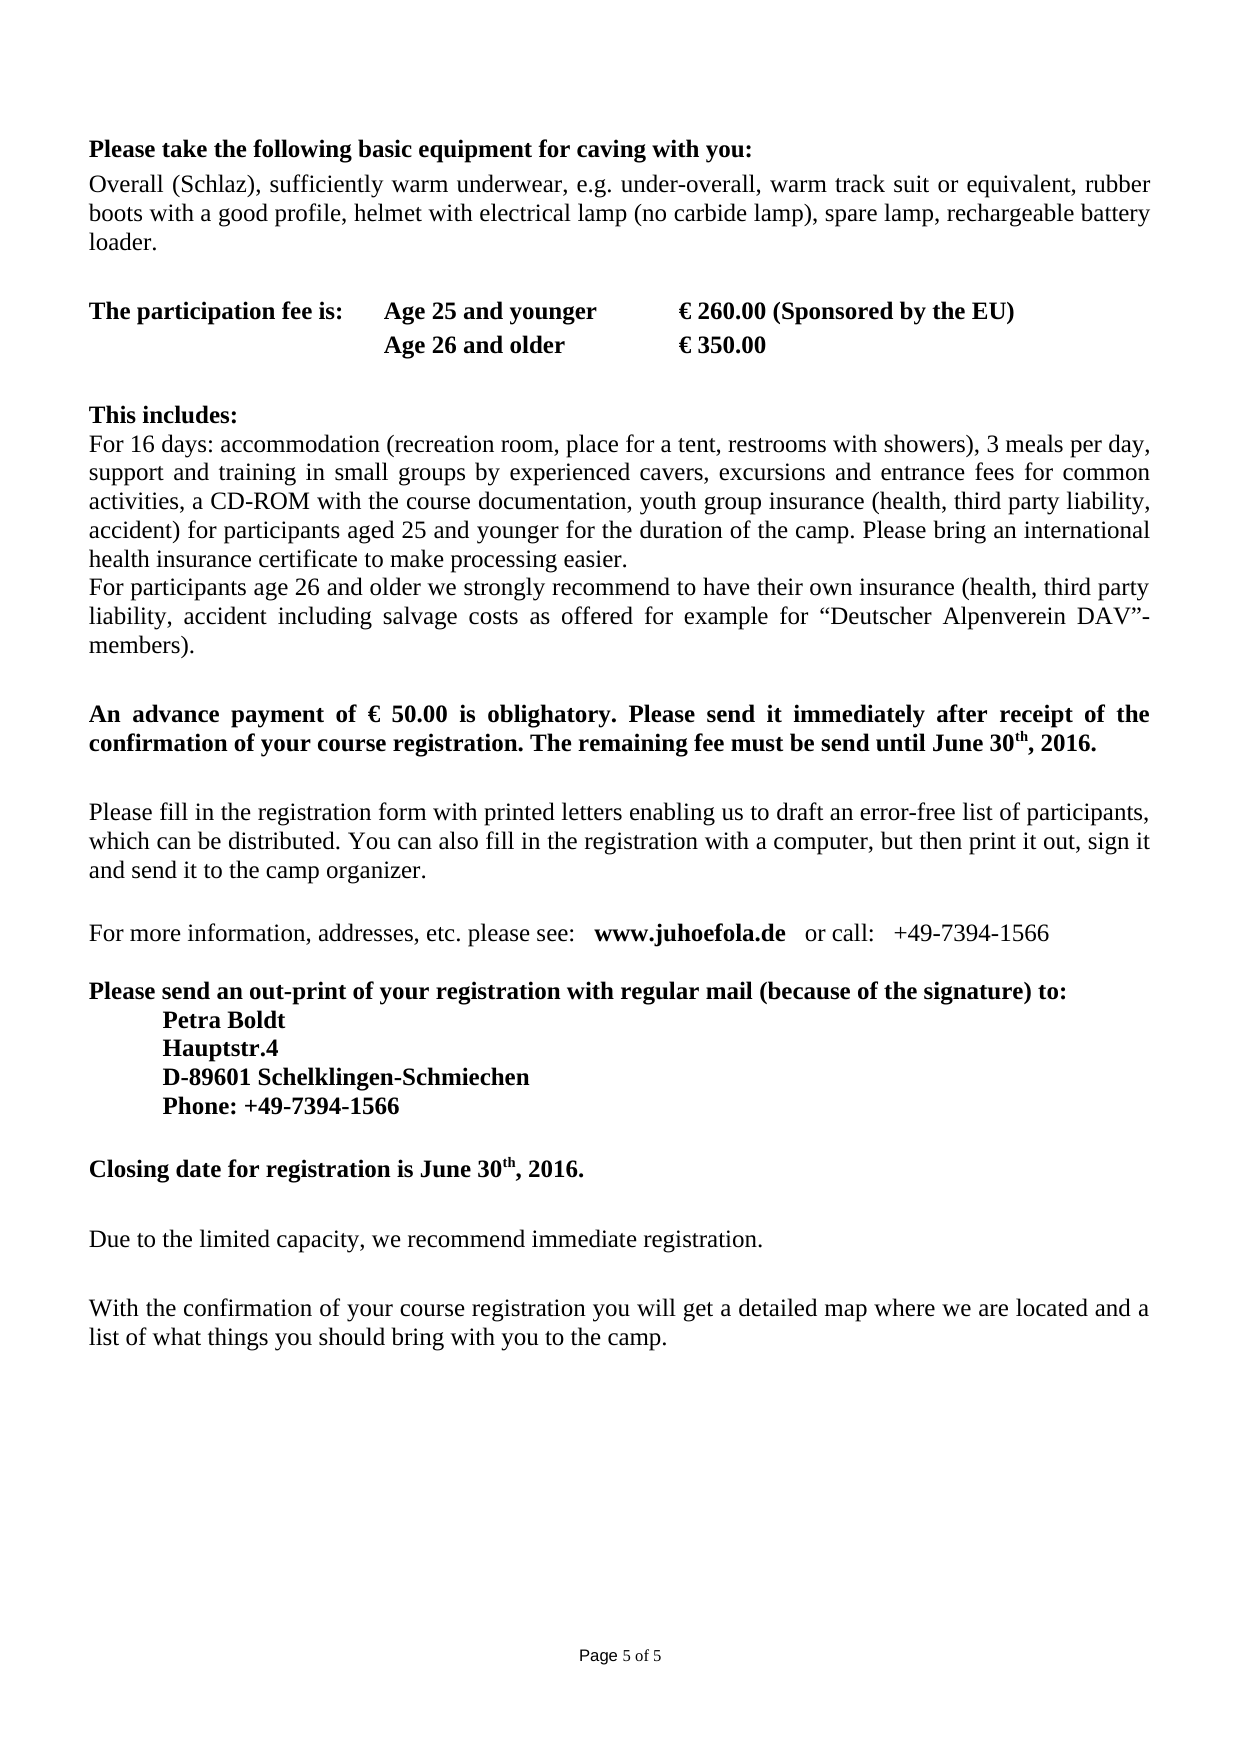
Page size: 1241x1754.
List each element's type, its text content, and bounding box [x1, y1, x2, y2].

text Closing date for registration is June 30th, 2016. [89, 1154, 1152, 1183]
text For 16 days: accommodation (recreation room, place for a tent, restrooms with showers), 3 meals per day, support and training in small groups by experienced cavers, excursions and entrance fees for common activities, a CD-ROM with the course documentation, youth group insurance (health, third party liability, accident) for participants aged 25 and younger for the duration of the camp. Please bring an international health insurance certificate to make processing easier. [89, 429, 1152, 572]
text This includes: [89, 400, 1152, 429]
text Petra Boldt [89, 1005, 1152, 1033]
text Hauptstr.4 [89, 1033, 1152, 1062]
text With the confirmation of your course registration you will get a detailed map where we are located and a list of what things you should bring with you to the camp. [89, 1293, 1152, 1351]
text Please take the following basic equipment for caving with you: [89, 134, 1152, 163]
text Please send an out-print of your registration with regular mail (because of the signature) to: [89, 976, 1152, 1005]
text D-89601 Schelklingen-Schmiechen [89, 1062, 1152, 1091]
text Phone: +49-7394-1566 [89, 1091, 1152, 1120]
text An advance payment of € 50.00 is oblighatory. Please send it immediately after receipt of the confirmation of your course registration. The remaining fee must be send until June 30th, 2016. [89, 699, 1152, 757]
text Age 26 and older € 350.00 [89, 331, 1152, 359]
text Overall (Schlaz), sufficiently warm underwear, e.g. under-overall, warm track suit or equivalent, rubber boots with a good profile, helmet with electrical lamp (no carbide lamp), spare lamp, rechargeable battery loader. [89, 169, 1152, 255]
text The participation fee is: Age 25 and younger € 260.00 (Sponsored by the EU) [89, 296, 1152, 325]
text For more information, addresses, etc. please see: www.juhoefola.de or call: +49-7394-1566 [89, 918, 1152, 947]
text Please fill in the registration form with printed letters enabling us to draft an error-free list of participants, which can be distributed. You can also fill in the registration with a computer, but then print it out, sign it and send it to the camp organizer. [89, 797, 1152, 884]
text For participants age 26 and older we strongly recommend to have their own insurance (health, third party liability, accident including salvage costs as offered for example for “Deutscher Alpenverein DAV”-members). [89, 572, 1152, 659]
text Due to the limited capacity, we recommend immediate registration. [89, 1224, 1152, 1252]
